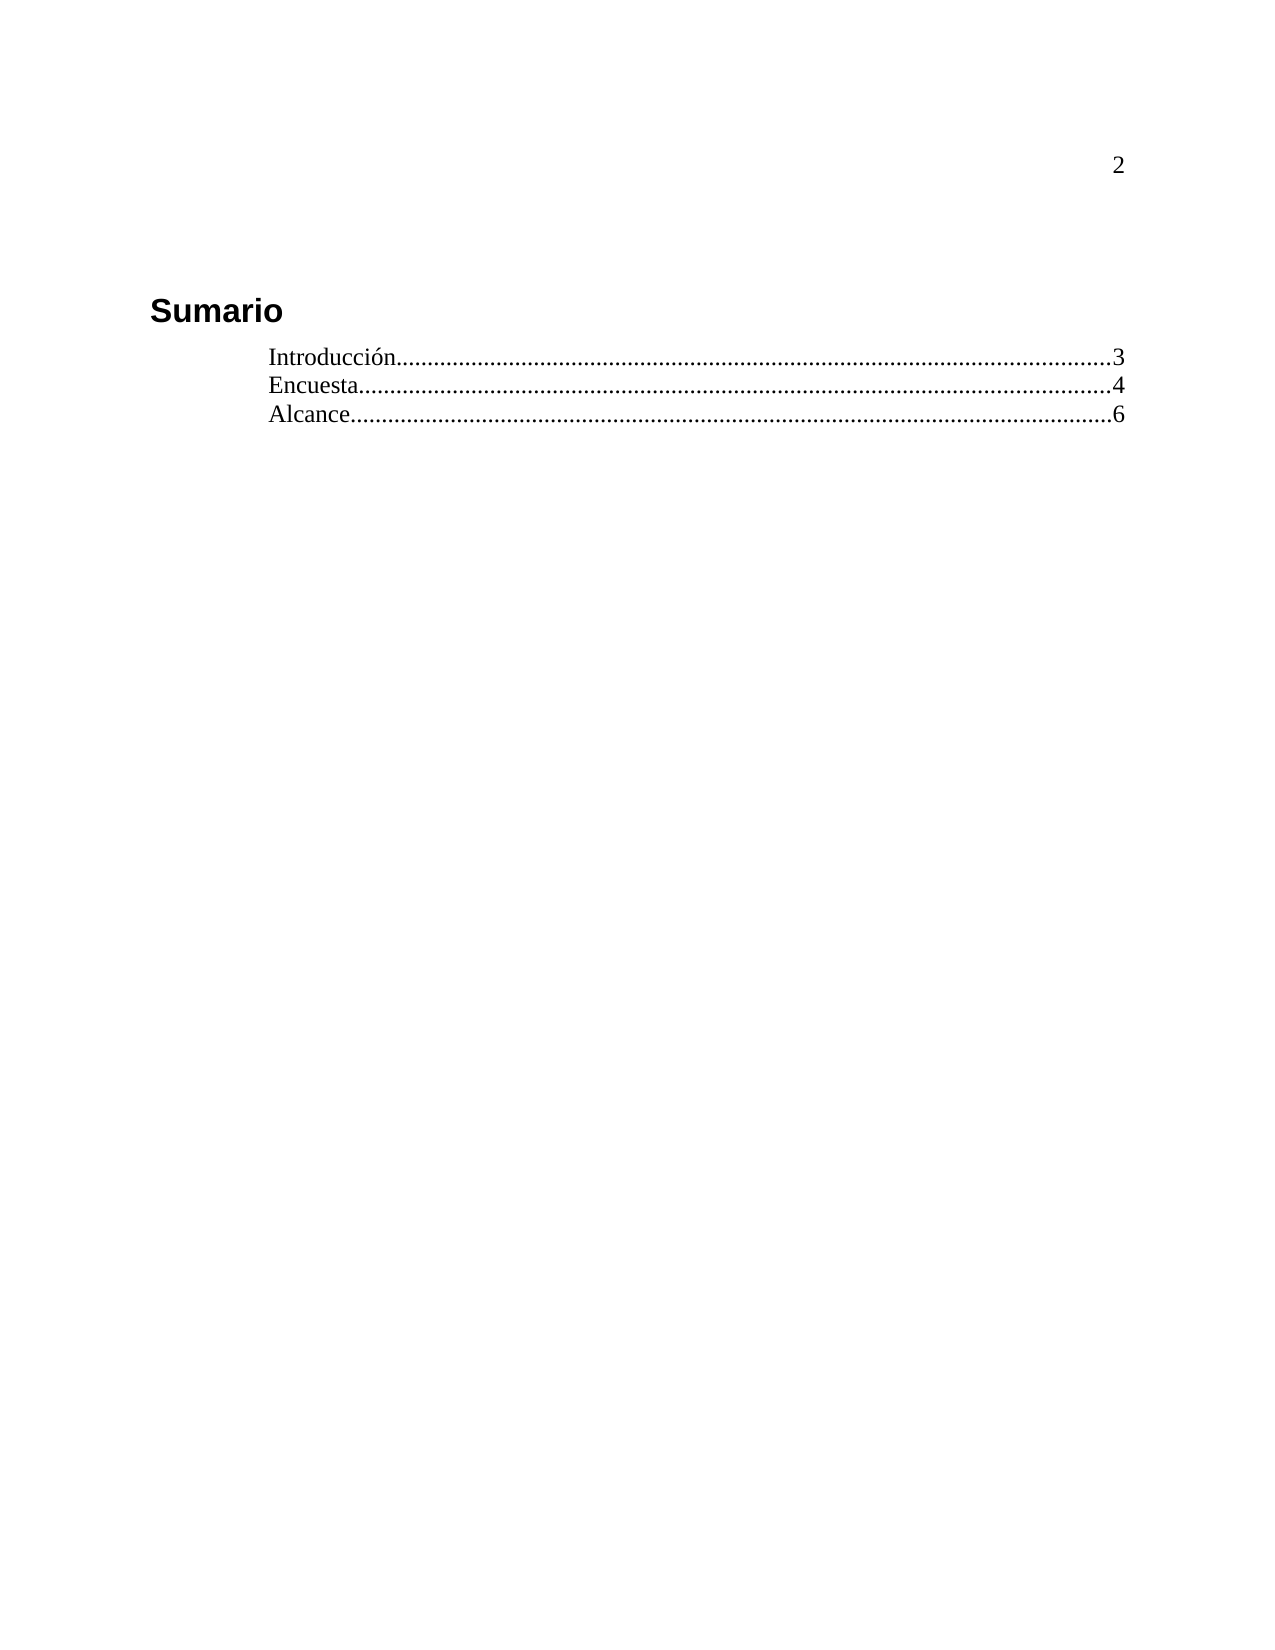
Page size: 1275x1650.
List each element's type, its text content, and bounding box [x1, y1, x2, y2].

text Encuesta. 4 [268, 370, 1125, 399]
subtitle Sumario [150, 291, 1125, 329]
text Alcance 6 [268, 399, 1125, 428]
text Introducción. 3 [268, 342, 1125, 370]
